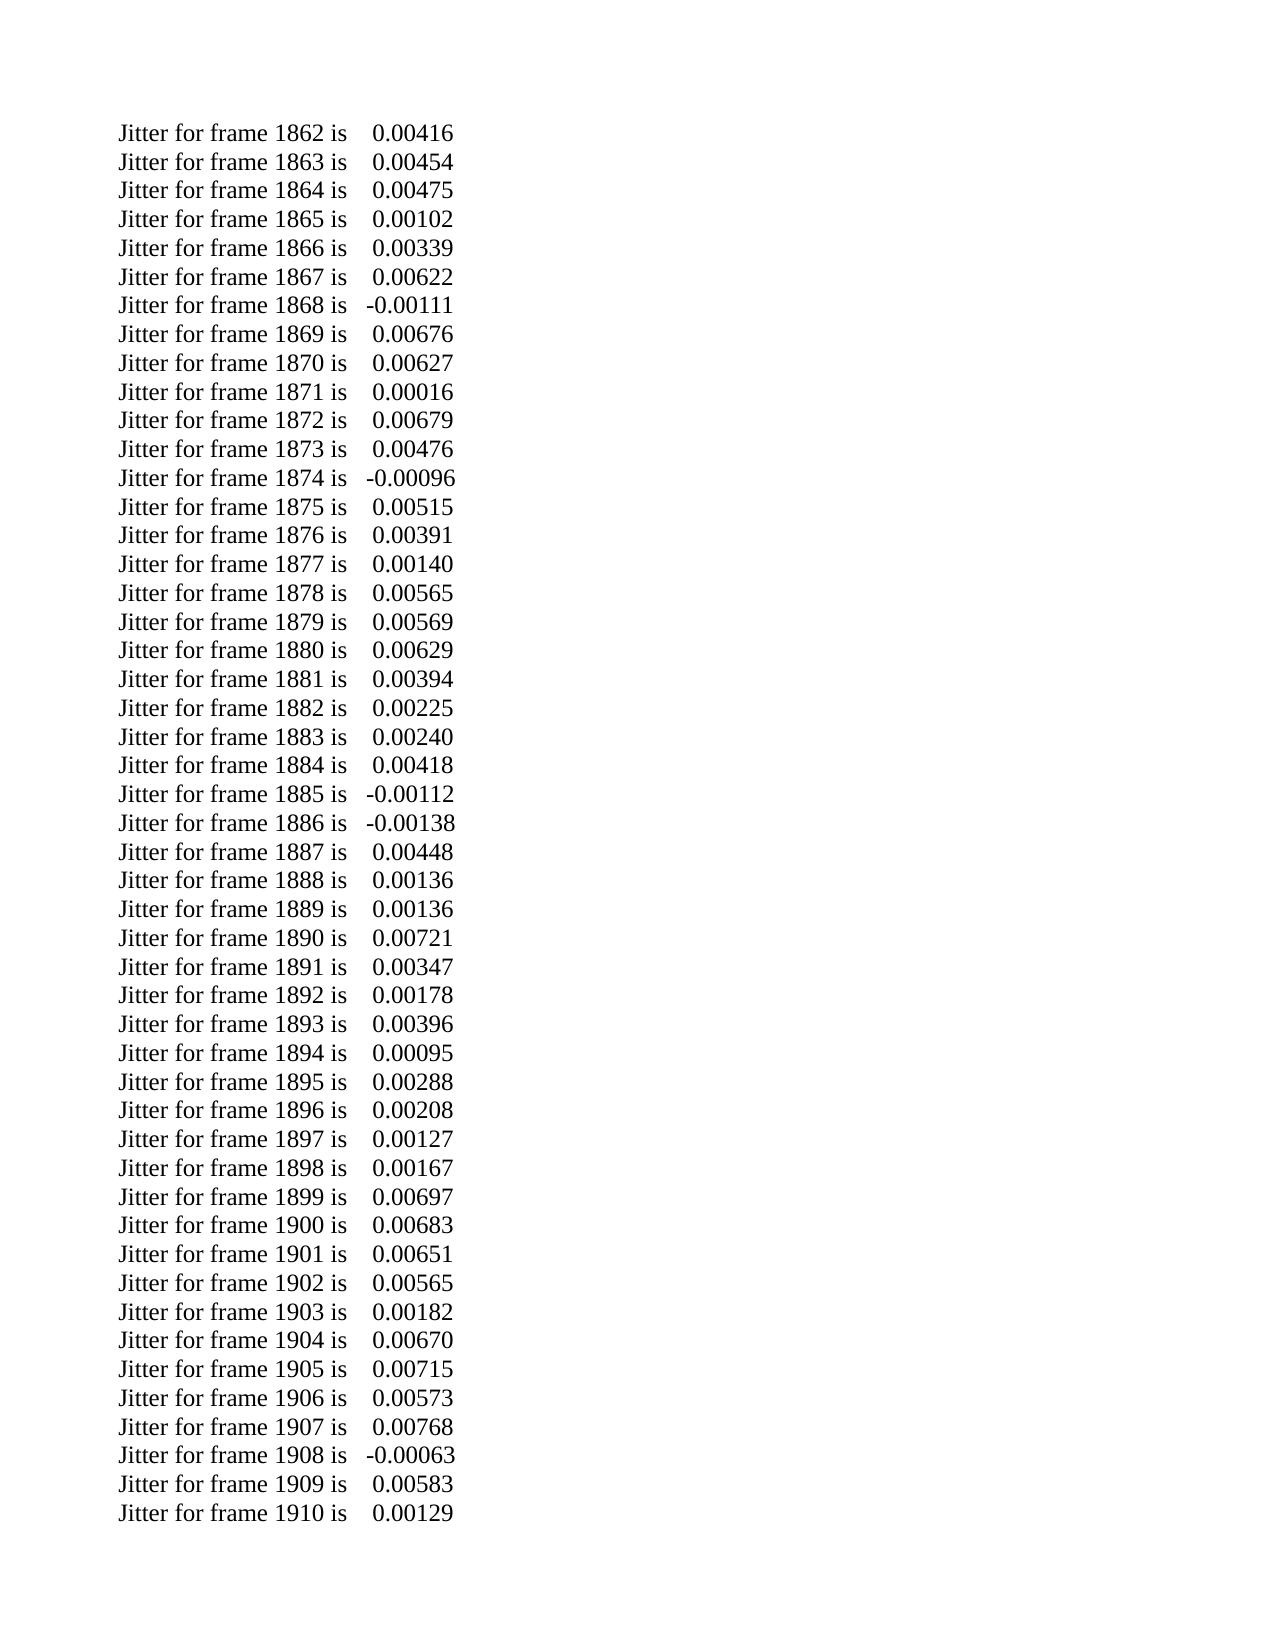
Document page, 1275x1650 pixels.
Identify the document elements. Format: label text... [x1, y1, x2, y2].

text Jitter for frame 1888 is 0.00136 [118, 866, 1157, 894]
text Jitter for frame 1890 is 0.00721 [118, 923, 1157, 952]
text Jitter for frame 1898 is 0.00167 [118, 1153, 1157, 1182]
text Jitter for frame 1884 is 0.00418 [118, 751, 1157, 779]
text Jitter for frame 1879 is 0.00569 [118, 607, 1157, 636]
text Jitter for frame 1887 is 0.00448 [118, 837, 1157, 866]
text Jitter for frame 1905 is 0.00715 [118, 1354, 1157, 1383]
text Jitter for frame 1889 is 0.00136 [118, 894, 1157, 923]
text Jitter for frame 1903 is 0.00182 [118, 1297, 1157, 1326]
text Jitter for frame 1885 is -0.00112 [118, 779, 1157, 808]
text Jitter for frame 1866 is 0.00339 [118, 233, 1157, 262]
text Jitter for frame 1862 is 0.00416 [118, 118, 1157, 147]
text Jitter for frame 1902 is 0.00565 [118, 1268, 1157, 1297]
text Jitter for frame 1877 is 0.00140 [118, 549, 1157, 578]
text Jitter for frame 1886 is -0.00138 [118, 808, 1157, 837]
text Jitter for frame 1876 is 0.00391 [118, 521, 1157, 549]
text Jitter for frame 1863 is 0.00454 [118, 147, 1157, 176]
text Jitter for frame 1872 is 0.00679 [118, 406, 1157, 434]
text Jitter for frame 1897 is 0.00127 [118, 1124, 1157, 1153]
text Jitter for frame 1907 is 0.00768 [118, 1412, 1157, 1441]
text Jitter for frame 1864 is 0.00475 [118, 176, 1157, 204]
text Jitter for frame 1906 is 0.00573 [118, 1383, 1157, 1412]
text Jitter for frame 1910 is 0.00129 [118, 1498, 1157, 1527]
text Jitter for frame 1896 is 0.00208 [118, 1096, 1157, 1124]
text Jitter for frame 1908 is -0.00063 [118, 1441, 1157, 1469]
text Jitter for frame 1895 is 0.00288 [118, 1067, 1157, 1096]
text Jitter for frame 1894 is 0.00095 [118, 1038, 1157, 1067]
text Jitter for frame 1891 is 0.00347 [118, 952, 1157, 981]
text Jitter for frame 1870 is 0.00627 [118, 348, 1157, 377]
text Jitter for frame 1871 is 0.00016 [118, 377, 1157, 406]
text Jitter for frame 1880 is 0.00629 [118, 636, 1157, 664]
text Jitter for frame 1893 is 0.00396 [118, 1009, 1157, 1038]
text Jitter for frame 1909 is 0.00583 [118, 1469, 1157, 1498]
text Jitter for frame 1892 is 0.00178 [118, 981, 1157, 1009]
text Jitter for frame 1868 is -0.00111 [118, 291, 1157, 319]
text Jitter for frame 1874 is -0.00096 [118, 463, 1157, 492]
text Jitter for frame 1901 is 0.00651 [118, 1239, 1157, 1268]
text Jitter for frame 1899 is 0.00697 [118, 1182, 1157, 1211]
text Jitter for frame 1869 is 0.00676 [118, 319, 1157, 348]
text Jitter for frame 1900 is 0.00683 [118, 1211, 1157, 1239]
text Jitter for frame 1878 is 0.00565 [118, 578, 1157, 607]
text Jitter for frame 1881 is 0.00394 [118, 664, 1157, 693]
text Jitter for frame 1867 is 0.00622 [118, 262, 1157, 291]
text Jitter for frame 1882 is 0.00225 [118, 693, 1157, 722]
text Jitter for frame 1883 is 0.00240 [118, 722, 1157, 751]
text Jitter for frame 1865 is 0.00102 [118, 204, 1157, 233]
text Jitter for frame 1875 is 0.00515 [118, 492, 1157, 521]
text Jitter for frame 1904 is 0.00670 [118, 1326, 1157, 1354]
text Jitter for frame 1873 is 0.00476 [118, 434, 1157, 463]
